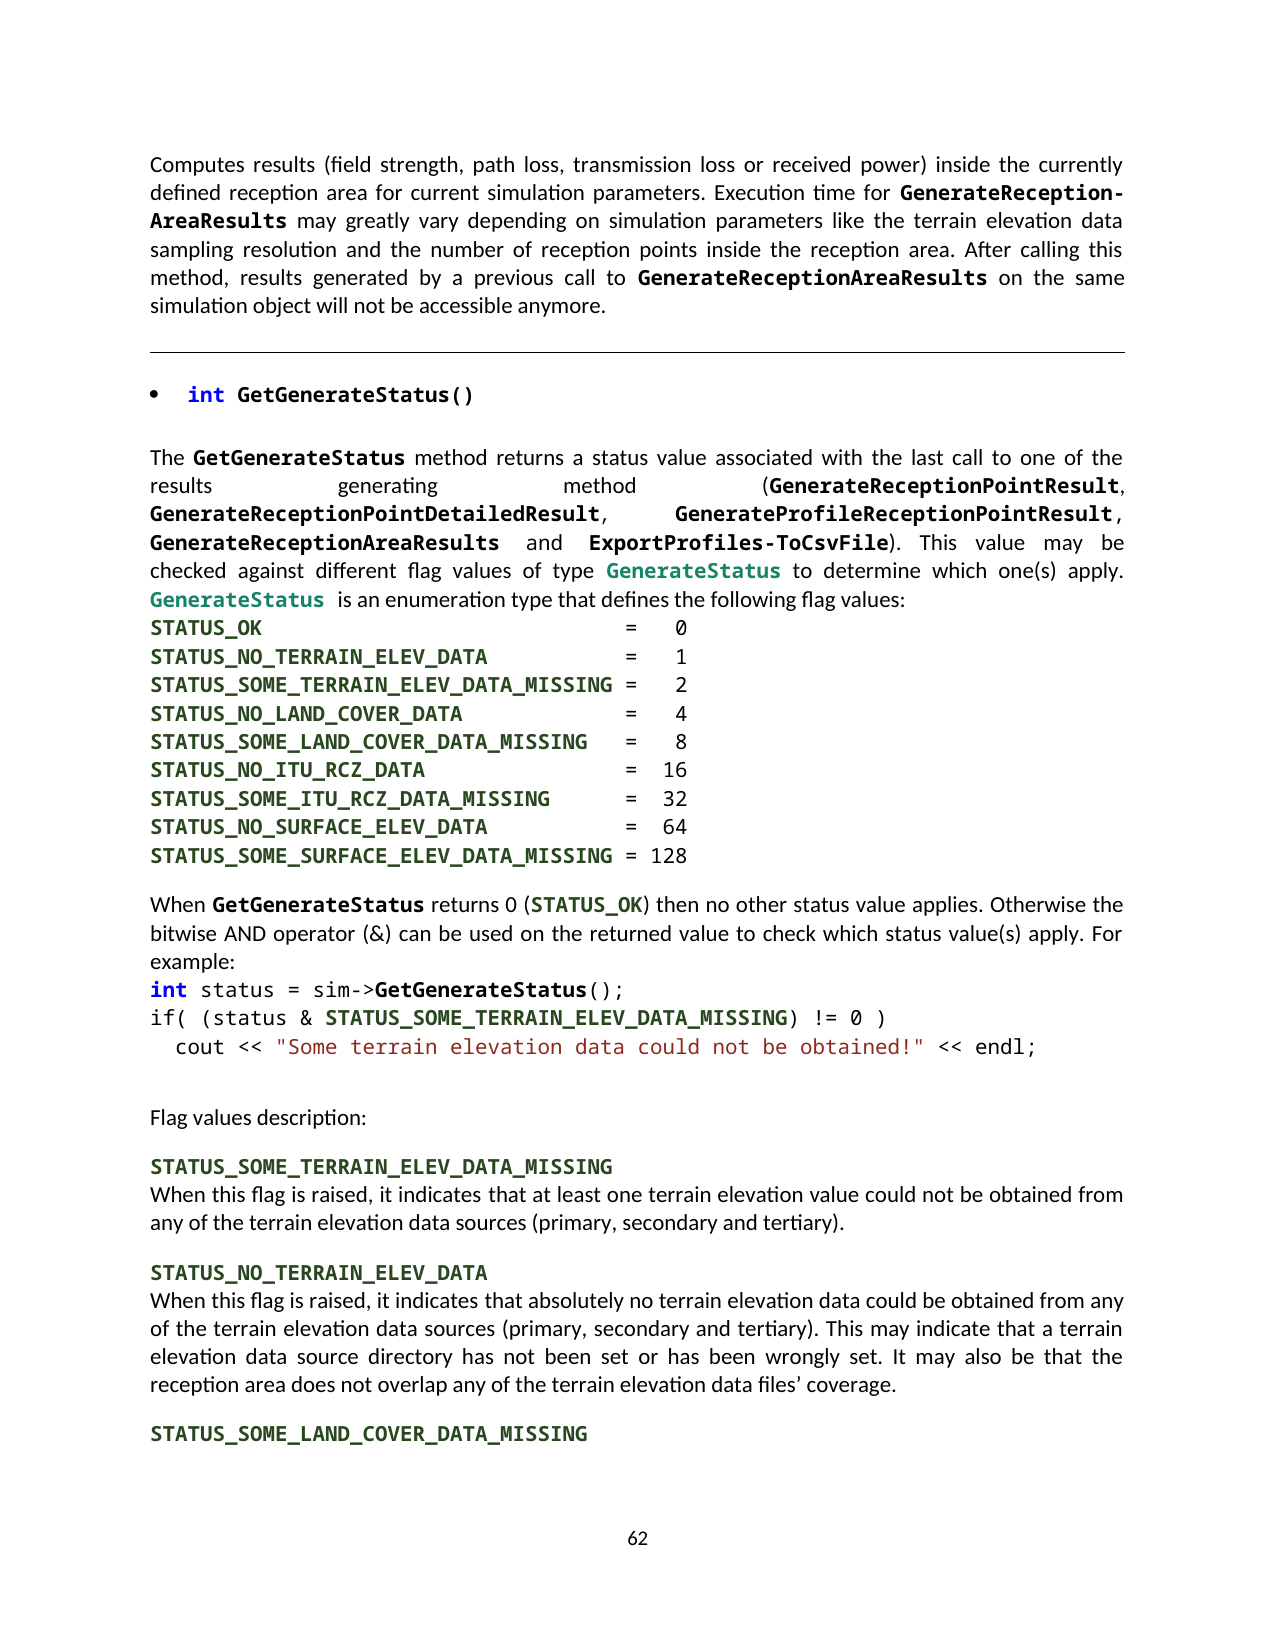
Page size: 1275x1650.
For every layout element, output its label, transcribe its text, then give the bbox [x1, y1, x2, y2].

text STATUS_OK = 0 [150, 613, 1125, 642]
text When GetGenerateStatus returns 0 (STATUS_OK) then no other status value applies. Otherwise the bitwise AND operator (&) can be used on the returned value to check which status value(s) apply. For example: [150, 891, 1125, 975]
text cout << "Some terrain elevation data could not be obtained!" << endl; [150, 1032, 1125, 1060]
text When this flag is raised, it indicates that at least one terrain elevation value could not be obtained from any of the terrain elevation data sources (primary, secondary and tertiary). [150, 1181, 1125, 1237]
text int status = sim->GetGenerateStatus(); [150, 975, 1125, 1003]
text STATUS_SOME_TERRAIN_ELEV_DATA_MISSING [150, 1152, 1125, 1181]
text STATUS_SOME_TERRAIN_ELEV_DATA_MISSING = 2 [150, 670, 1125, 699]
text STATUS_SOME_LAND_COVER_DATA_MISSING [150, 1419, 1125, 1448]
text The GetGenerateStatus method returns a status value associated with the last call to one of the results generating method (GenerateReceptionPointResult, GenerateReceptionPointDetailedResult, GenerateProfileReceptionPointResult, GenerateReceptionAreaResults and ExportProfiles-ToCsvFile). This value may be checked against different flag values of type GenerateStatus to determine which one(s) apply. GenerateStatus is an enumeration type that defines the following flag values: [150, 443, 1125, 613]
text STATUS_NO_TERRAIN_ELEV_DATA = 1 [150, 642, 1125, 670]
text STATUS_SOME_ITU_RCZ_DATA_MISSING = 32 STATUS_NO_SURFACE_ELEV_DATA = 64 [150, 784, 1125, 841]
text if( (status & STATUS_SOME_TERRAIN_ELEV_DATA_MISSING) != 0 ) [150, 1003, 1125, 1032]
text STATUS_NO_ITU_RCZ_DATA = 16 [150, 756, 1125, 784]
text STATUS_NO_LAND_COVER_DATA = 4 [150, 699, 1125, 727]
text STATUS_NO_TERRAIN_ELEV_DATA [150, 1258, 1125, 1286]
text STATUS_SOME_LAND_COVER_DATA_MISSING = 8 [150, 727, 1125, 756]
text Flag values description: [150, 1103, 1125, 1131]
list int GetGenerateStatus() [150, 381, 1125, 409]
text When this flag is raised, it indicates that absolutely no terrain elevation data could be obtained from any of the terrain elevation data sources (primary, secondary and tertiary). This may indicate that a terrain elevation data source directory has not been set or has been wrongly set. It may also be that the reception area does not overlap any of the terrain elevation data files’ coverage. [150, 1286, 1125, 1398]
text STATUS_SOME_SURFACE_ELEV_DATA_MISSING = 128 [150, 841, 1125, 869]
text Computes results (field strength, path loss, transmission loss or received power) inside the currently defined reception area for current simulation parameters. Execution time for GenerateReception-AreaResults may greatly vary depending on simulation parameters like the terrain elevation data sampling resolution and the number of reception points inside the reception area. After calling this method, results generated by a previous call to GenerateReceptionAreaResults on the same simulation object will not be accessible anymore. [150, 150, 1125, 321]
